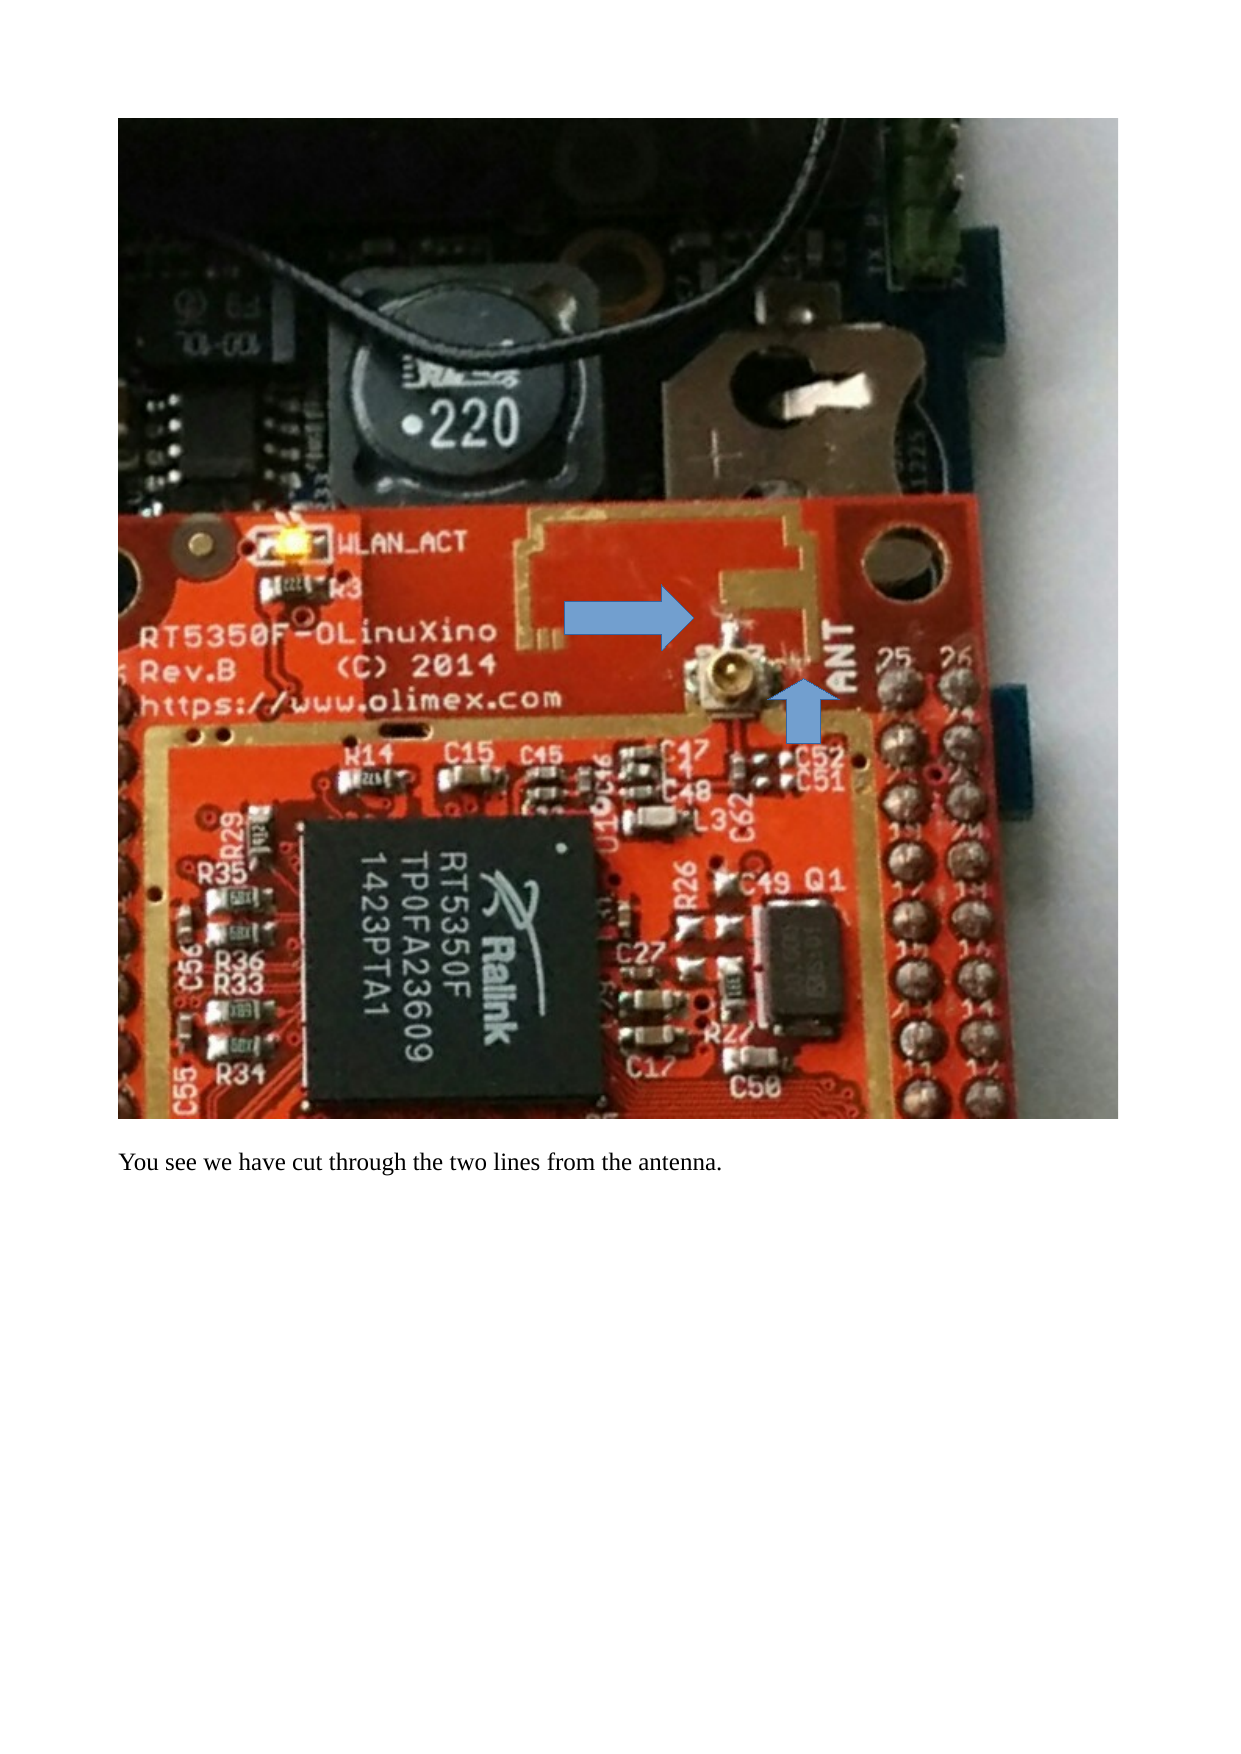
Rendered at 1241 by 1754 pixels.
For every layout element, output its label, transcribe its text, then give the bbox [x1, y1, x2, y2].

text You see we have cut through the two lines from the antenna. [118, 1147, 1122, 1176]
picture [118, 118, 1119, 1119]
